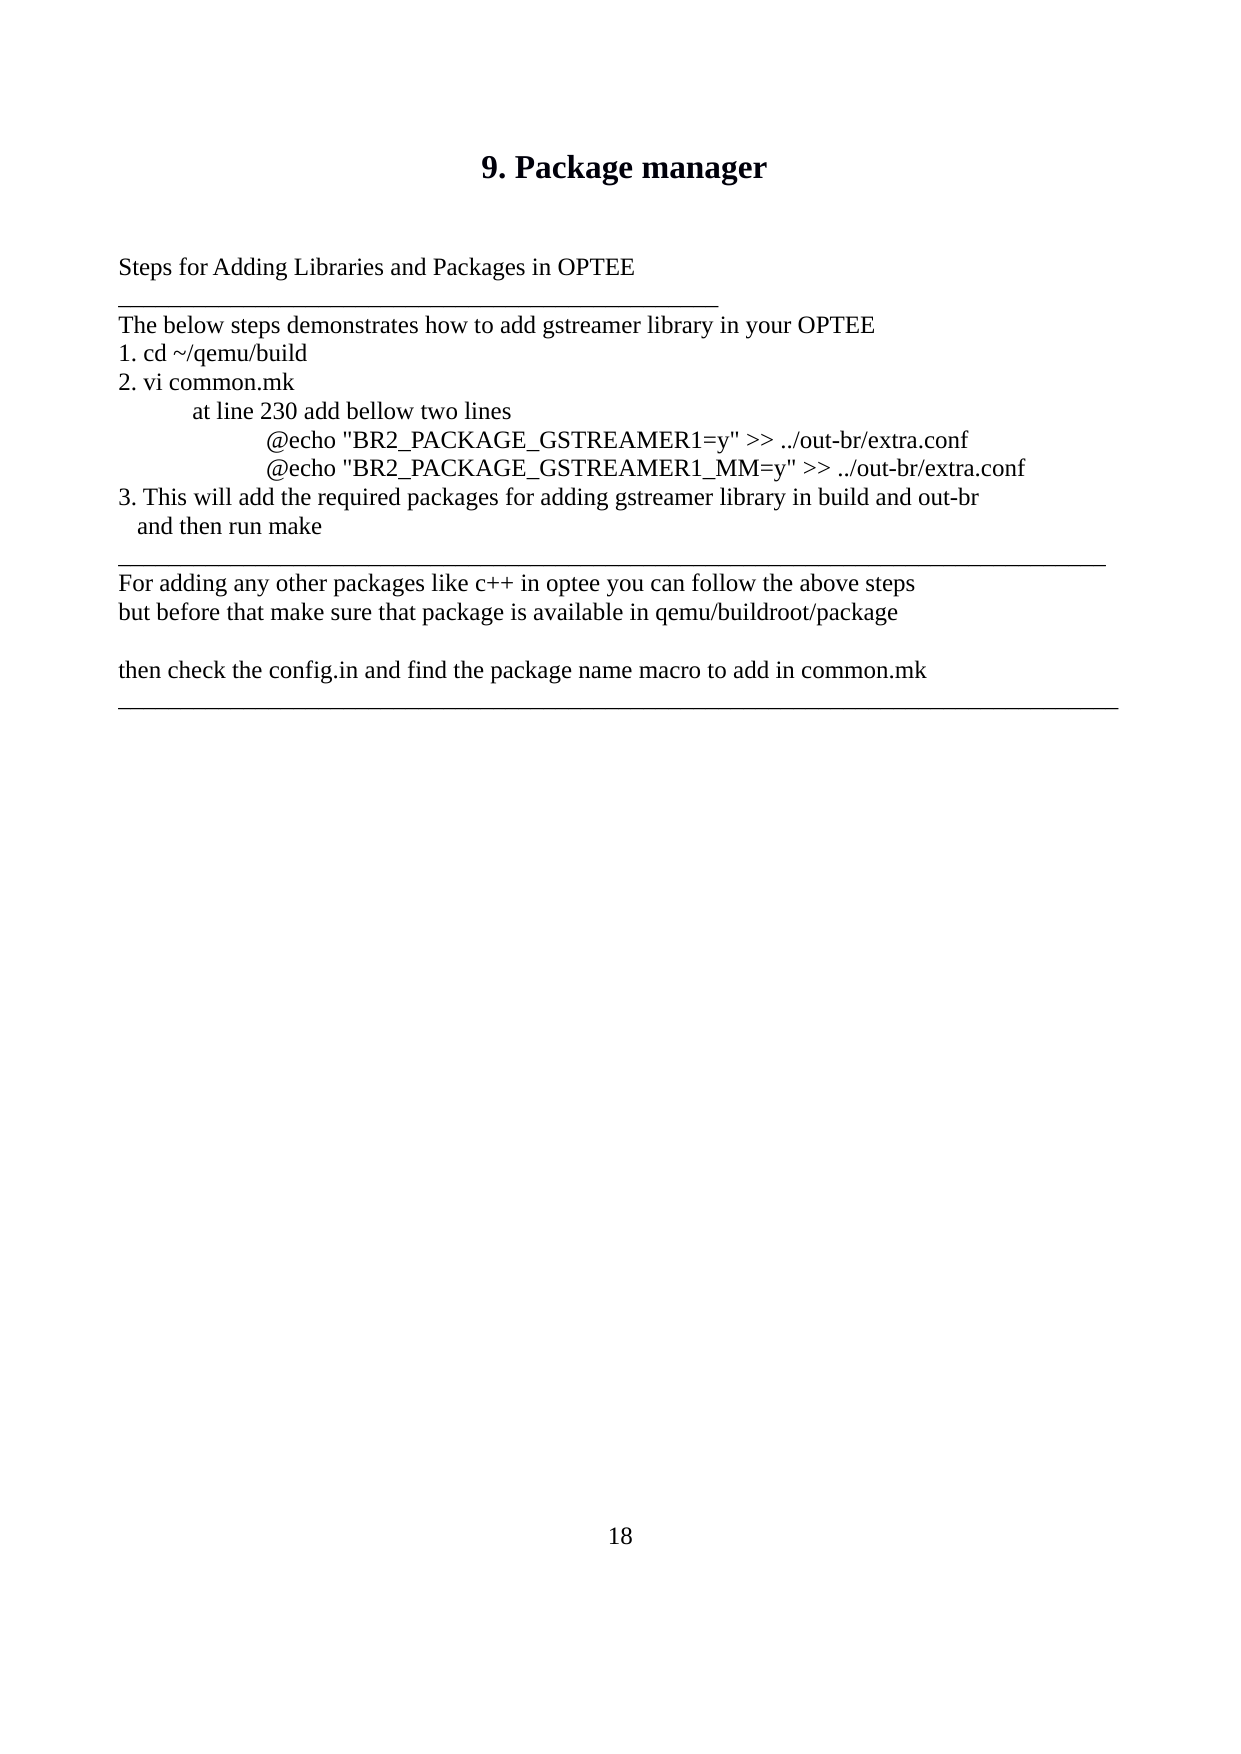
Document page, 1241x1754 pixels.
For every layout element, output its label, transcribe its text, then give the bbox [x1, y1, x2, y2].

title @echo "BR2_PACKAGE_GSTREAMER1_MM=y" >> ../out-br/extra.conf [118, 453, 1122, 482]
title @echo "BR2_PACKAGE_GSTREAMER1=y" >> ../out-br/extra.conf [118, 425, 1122, 453]
title ________________________________________________________________________________ [118, 683, 1122, 712]
title _______________________________________________________________________________ [118, 540, 1122, 568]
title Steps for Adding Libraries and Packages in OPTEE [118, 252, 1122, 281]
title The below steps demonstrates how to add gstreamer library in your OPTEE [118, 310, 1122, 338]
title at line 230 add bellow two lines [118, 396, 1122, 425]
title ________________________________________________ [118, 281, 1122, 310]
subtitle 9. Package manager [77, 147, 1122, 185]
title but before that make sure that package is available in qemu/buildroot/package [118, 597, 1122, 626]
title then check the config.in and find the package name macro to add in common.mk [118, 655, 1122, 683]
title and then run make [118, 511, 1122, 540]
title 3. This will add the required packages for adding gstreamer library in build and out-br [118, 482, 1122, 511]
title 2. vi common.mk [118, 367, 1122, 396]
title For adding any other packages like c++ in optee you can follow the above steps [118, 568, 1122, 597]
title 1. cd ~/qemu/build [118, 338, 1122, 367]
